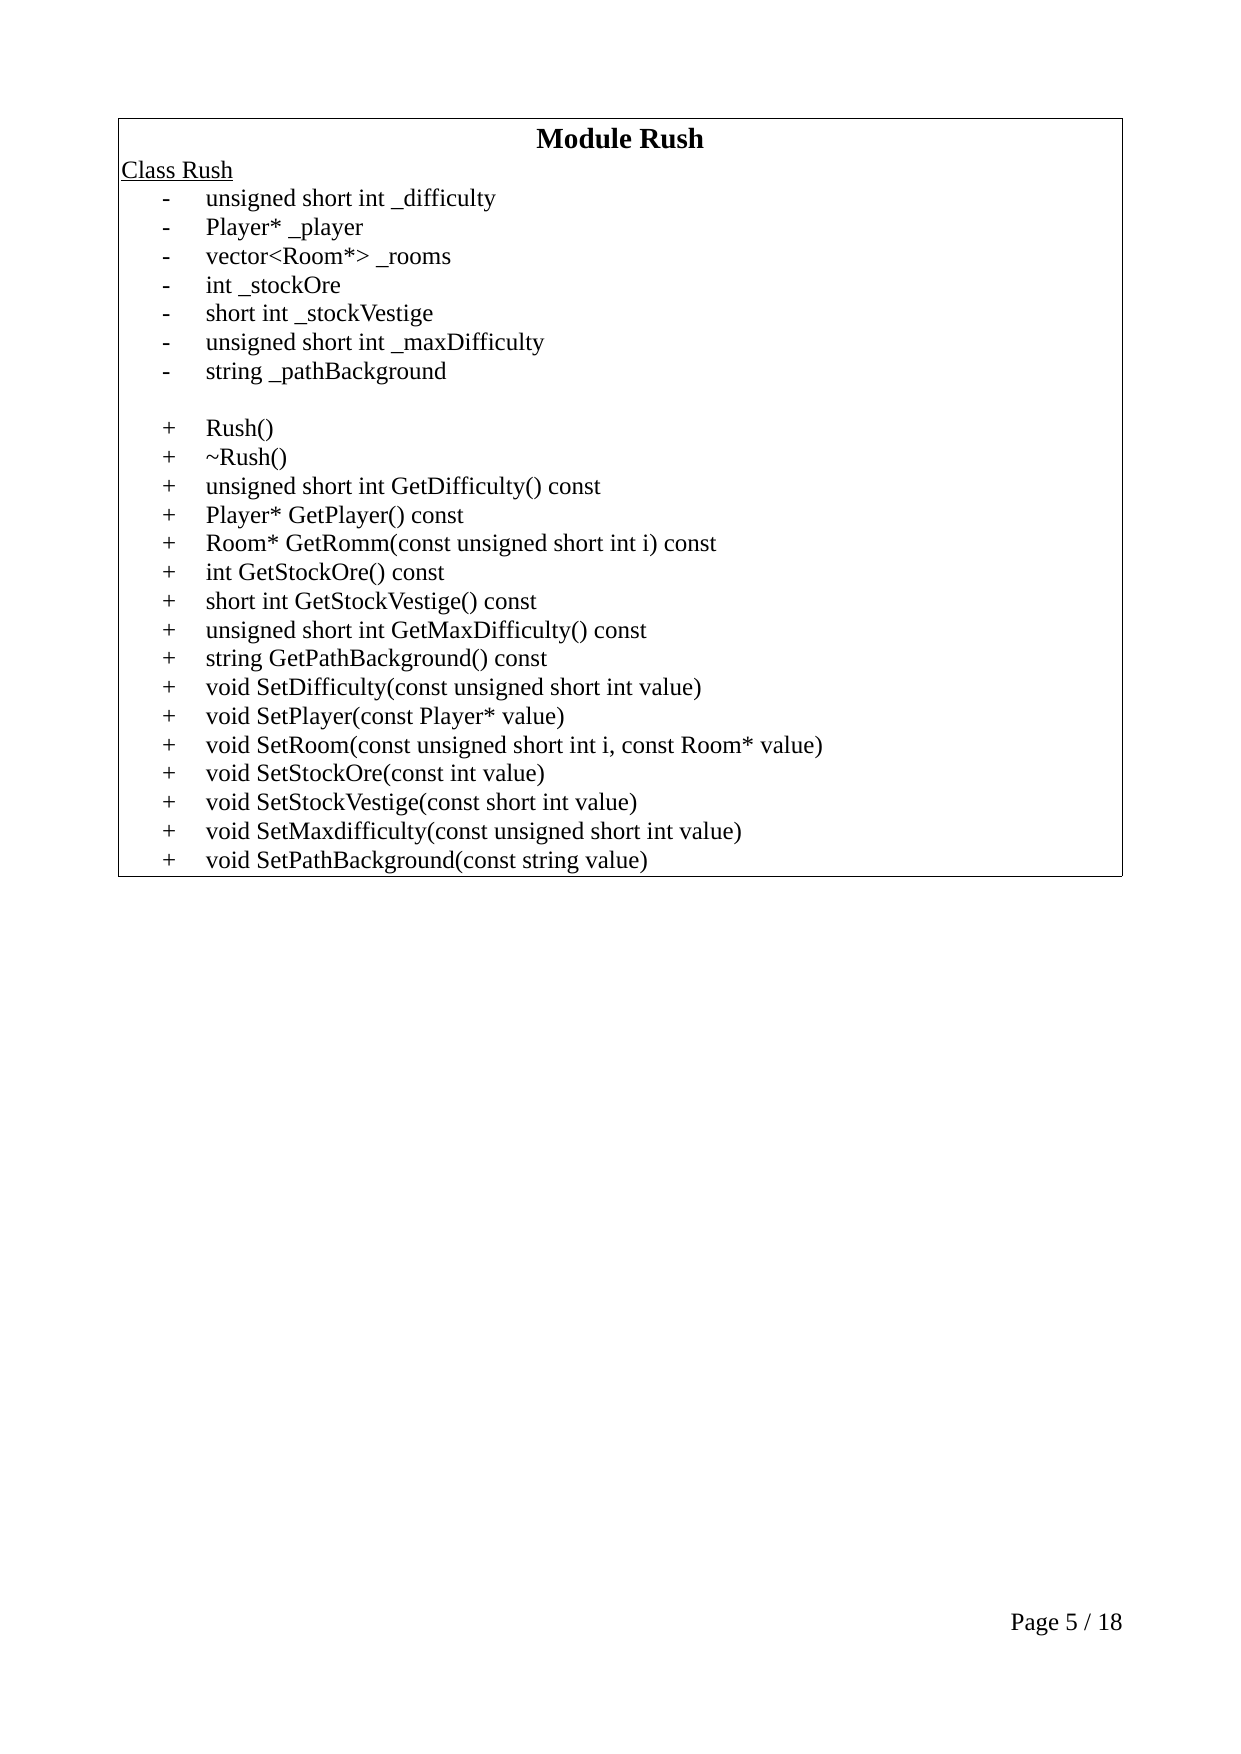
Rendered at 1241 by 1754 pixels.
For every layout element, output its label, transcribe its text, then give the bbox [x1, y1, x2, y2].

text + void SetDifficulty(const unsigned short int value) [119, 669, 1122, 698]
text + Rush() [119, 410, 1122, 439]
text + short int GetStockVestige() const [119, 583, 1122, 612]
text - string _pathBackground [119, 353, 1122, 385]
text - vector<Room*> _rooms [119, 238, 1122, 267]
text + unsigned short int GetDifficulty() const [119, 468, 1122, 497]
text - Player* _player [119, 209, 1122, 238]
text + void SetStockVestige(const short int value) [119, 784, 1122, 813]
text + int GetStockOre() const [119, 554, 1122, 583]
text Class Rush [119, 152, 1122, 180]
text - short int _stockVestige [119, 295, 1122, 324]
text + Room* GetRomm(const unsigned short int i) const [119, 525, 1122, 554]
text - int _stockOre [119, 267, 1122, 295]
text Module Rush [119, 119, 1122, 152]
text + void SetPathBackground(const string value) [119, 842, 1122, 876]
text + void SetStockOre(const int value) [119, 755, 1122, 784]
text + void SetMaxdifficulty(const unsigned short int value) [119, 813, 1122, 842]
text + unsigned short int GetMaxDifficulty() const [119, 612, 1122, 640]
text + ~Rush() [119, 439, 1122, 468]
text + void SetRoom(const unsigned short int i, const Room* value) [119, 727, 1122, 755]
text - unsigned short int _maxDifficulty [119, 324, 1122, 353]
text + Player* GetPlayer() const [119, 497, 1122, 525]
text + string GetPathBackground() const [119, 640, 1122, 669]
text + void SetPlayer(const Player* value) [119, 698, 1122, 727]
text - unsigned short int _difficulty [119, 180, 1122, 209]
